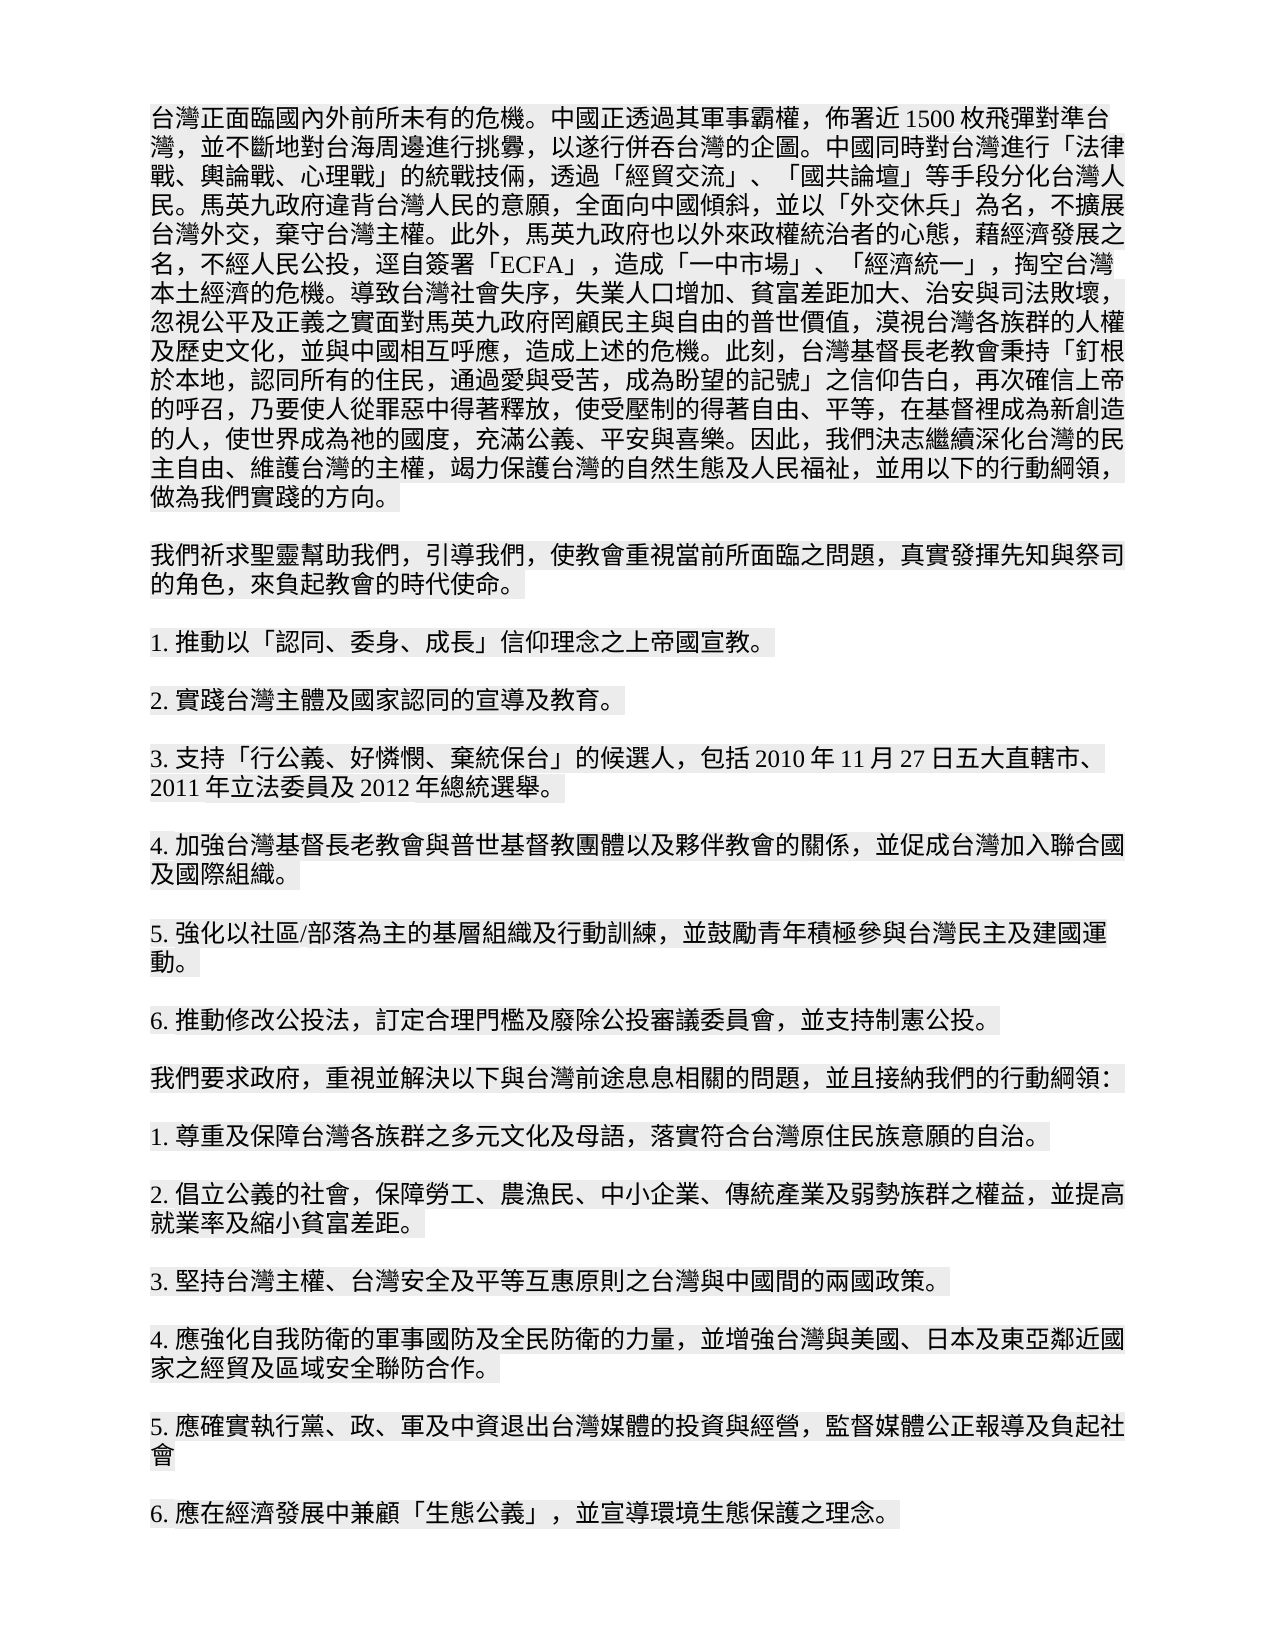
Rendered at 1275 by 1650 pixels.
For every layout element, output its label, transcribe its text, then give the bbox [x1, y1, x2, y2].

text 台灣正面臨國內外前所未有的危機。中國正透過其軍事霸權，佈署近1500枚飛彈對準台灣，並不斷地對台海周邊進行挑釁，以遂行併吞台灣的企圖。中國同時對台灣進行「法律戰、輿論戰、心理戰」的統戰技倆，透過「經貿交流」、「國共論壇」等手段分化台灣人民。馬英九政府違背台灣人民的意願，全面向中國傾斜，並以「外交休兵」為名，不擴展台灣外交，棄守台灣主權。此外，馬英九政府也以外來政權統治者的心態，藉經濟發展之名，不經人民公投，逕自簽署「ECFA」，造成「一中市場」、「經濟統一」，掏空台灣本土經濟的危機。導致台灣社會失序，失業人口增加、貧富差距加大、治安與司法敗壞，忽視公平及正義之實面對馬英九政府罔顧民主與自由的普世價值，漠視台灣各族群的人權及歷史文化，並與中國相互呼應，造成上述的危機。此刻，台灣基督長老教會秉持「釘根於本地，認同所有的住民，通過愛與受苦，成為盼望的記號」之信仰告白，再次確信上帝的呼召，乃要使人從罪惡中得著釋放，使受壓制的得著自由、平等，在基督裡成為新創造的人，使世界成為祂的國度，充滿公義、平安與喜樂。因此，我們決志繼續深化台灣的民主自由、維護台灣的主權，竭力保護台灣的自然生態及人民福祉，並用以下的行動綱領，做為我們實踐的方向。 我們祈求聖靈幫助我們，引導我們，使教會重視當前所面臨之問題，真實發揮先知與祭司的角色，來負起教會的時代使命。 1. 推動以「認同、委身、成長」信仰理念之上帝國宣教。 2. 實踐台灣主體及國家認同的宣導及教育。 3. 支持「行公義、好憐憫、棄統保台」的候選人，包括2010年11月27日五大直轄市、2011年立法委員及2012年總統選舉。 4. 加強台灣基督長老教會與普世基督教團體以及夥伴教會的關係，並促成台灣加入聯合國及國際組織。 5. 強化以社區/部落為主的基層組織及行動訓練，並鼓勵青年積極參與台灣民主及建國運動。 6. 推動修改公投法，訂定合理門檻及廢除公投審議委員會，並支持制憲公投。 我們要求政府，重視並解決以下與台灣前途息息相關的問題，並且接納我們的行動綱領： 1. 尊重及保障台灣各族群之多元文化及母語，落實符合台灣原住民族意願的自治。 2. 倡立公義的社會，保障勞工、農漁民、中小企業、傳統產業及弱勢族群之權益，並提高就業率及縮小貧富差距。 3. 堅持台灣主權、台灣安全及平等互惠原則之台灣與中國間的兩國政策。 4. 應強化自我防衛的軍事國防及全民防衛的力量，並增強台灣與美國、日本及東亞鄰近國家之經貿及區域安全聯防合作。 5. 應確實執行黨、政、軍及中資退出台灣媒體的投資與經營，監督媒體公正報導及負起社會 6. 應在經濟發展中兼顧「生態公義」，並宣導環境生態保護之理念。 [150, 75, 1125, 1557]
